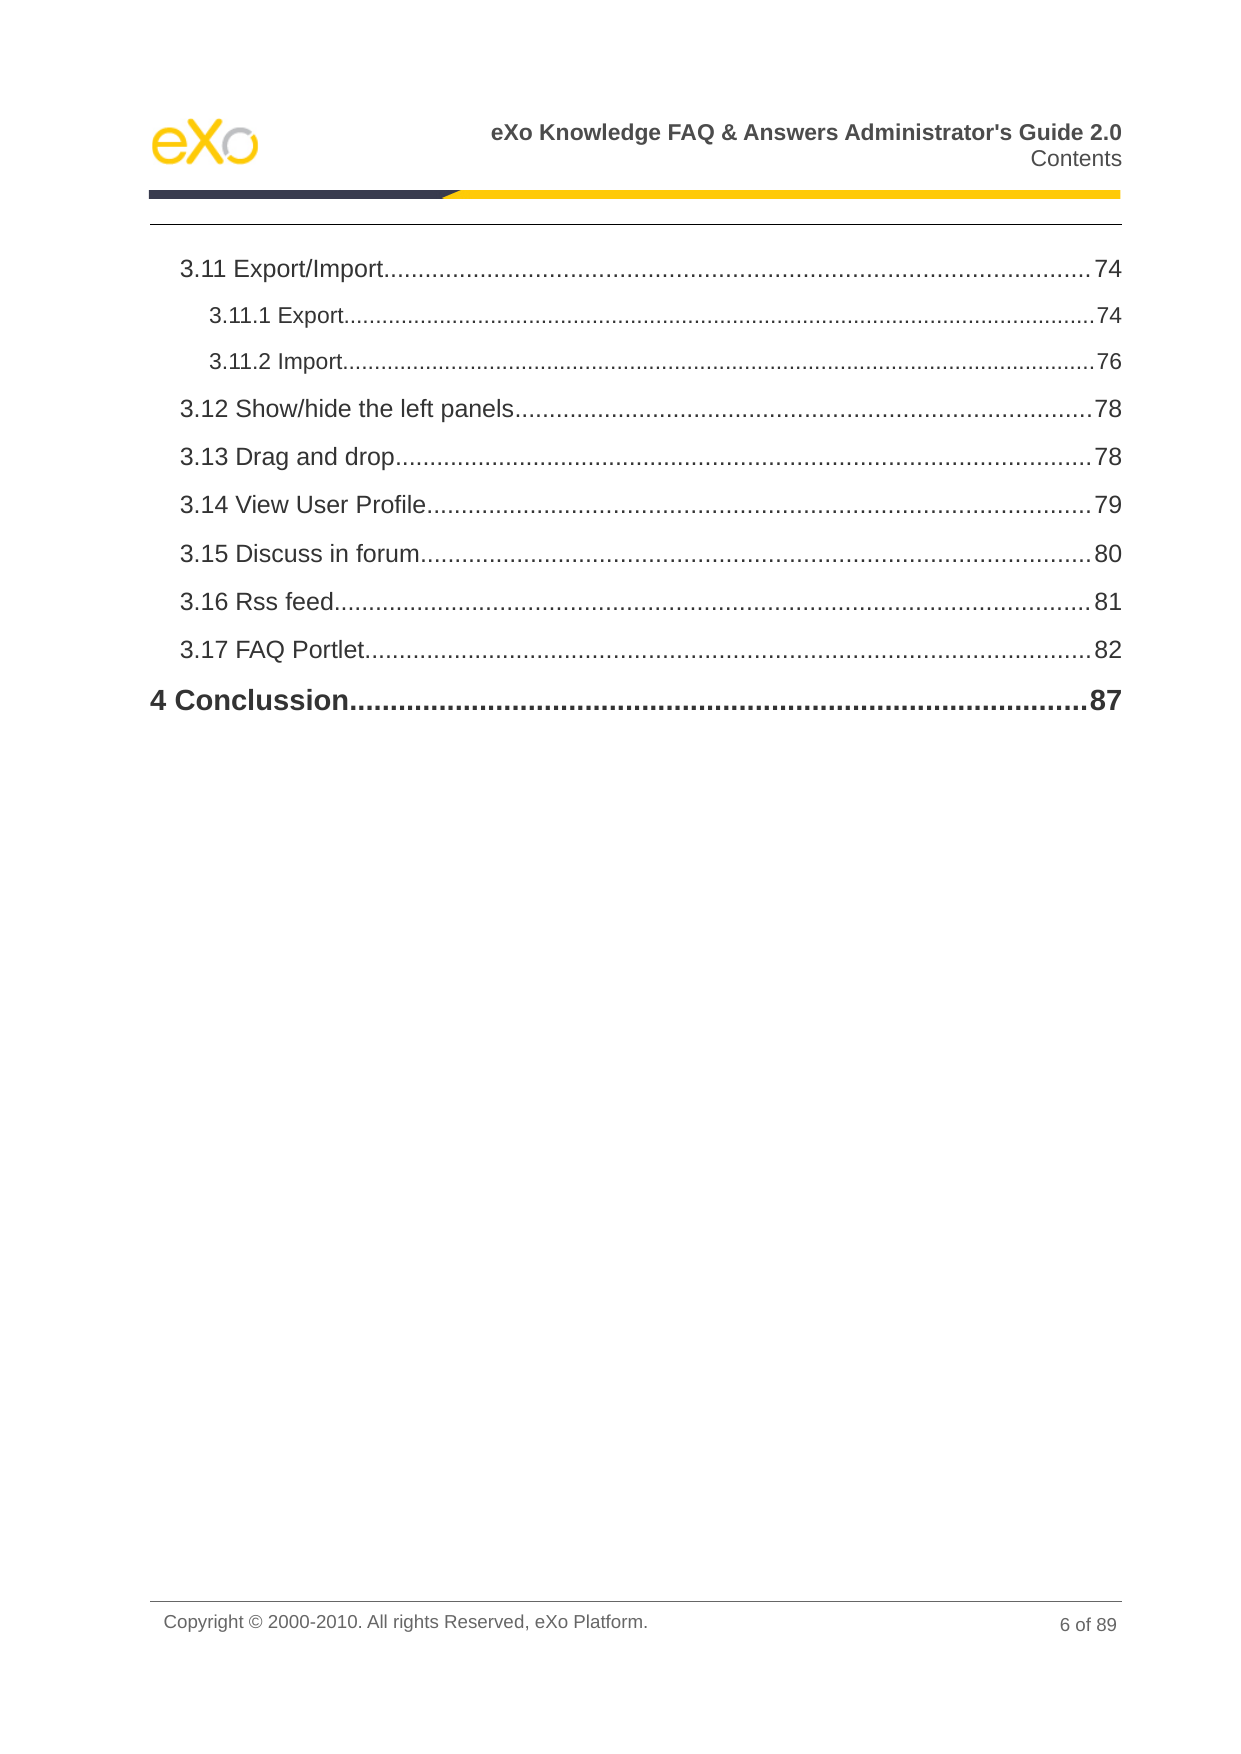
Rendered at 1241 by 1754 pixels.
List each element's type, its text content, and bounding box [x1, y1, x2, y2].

text 3.11 Export/Import 74 [179, 254, 1122, 283]
picture [148, 190, 1121, 199]
text 3.12 Show/hide the left panels 78 [179, 394, 1122, 423]
text 3.16 Rss feed 81 [179, 587, 1122, 616]
text 3.14 View User Profile 79 [179, 490, 1122, 519]
picture [152, 118, 259, 165]
text 3.11.1 Export 74 [209, 302, 1122, 329]
text 3.17 FAQ Portlet 82 [179, 635, 1122, 664]
text 4 Conclussion 87 [150, 683, 1122, 717]
text 3.11.2 Import 76 [209, 348, 1122, 374]
text 3.13 Drag and drop 78 [179, 442, 1122, 471]
text 3.15 Discuss in forum 80 [179, 539, 1122, 567]
